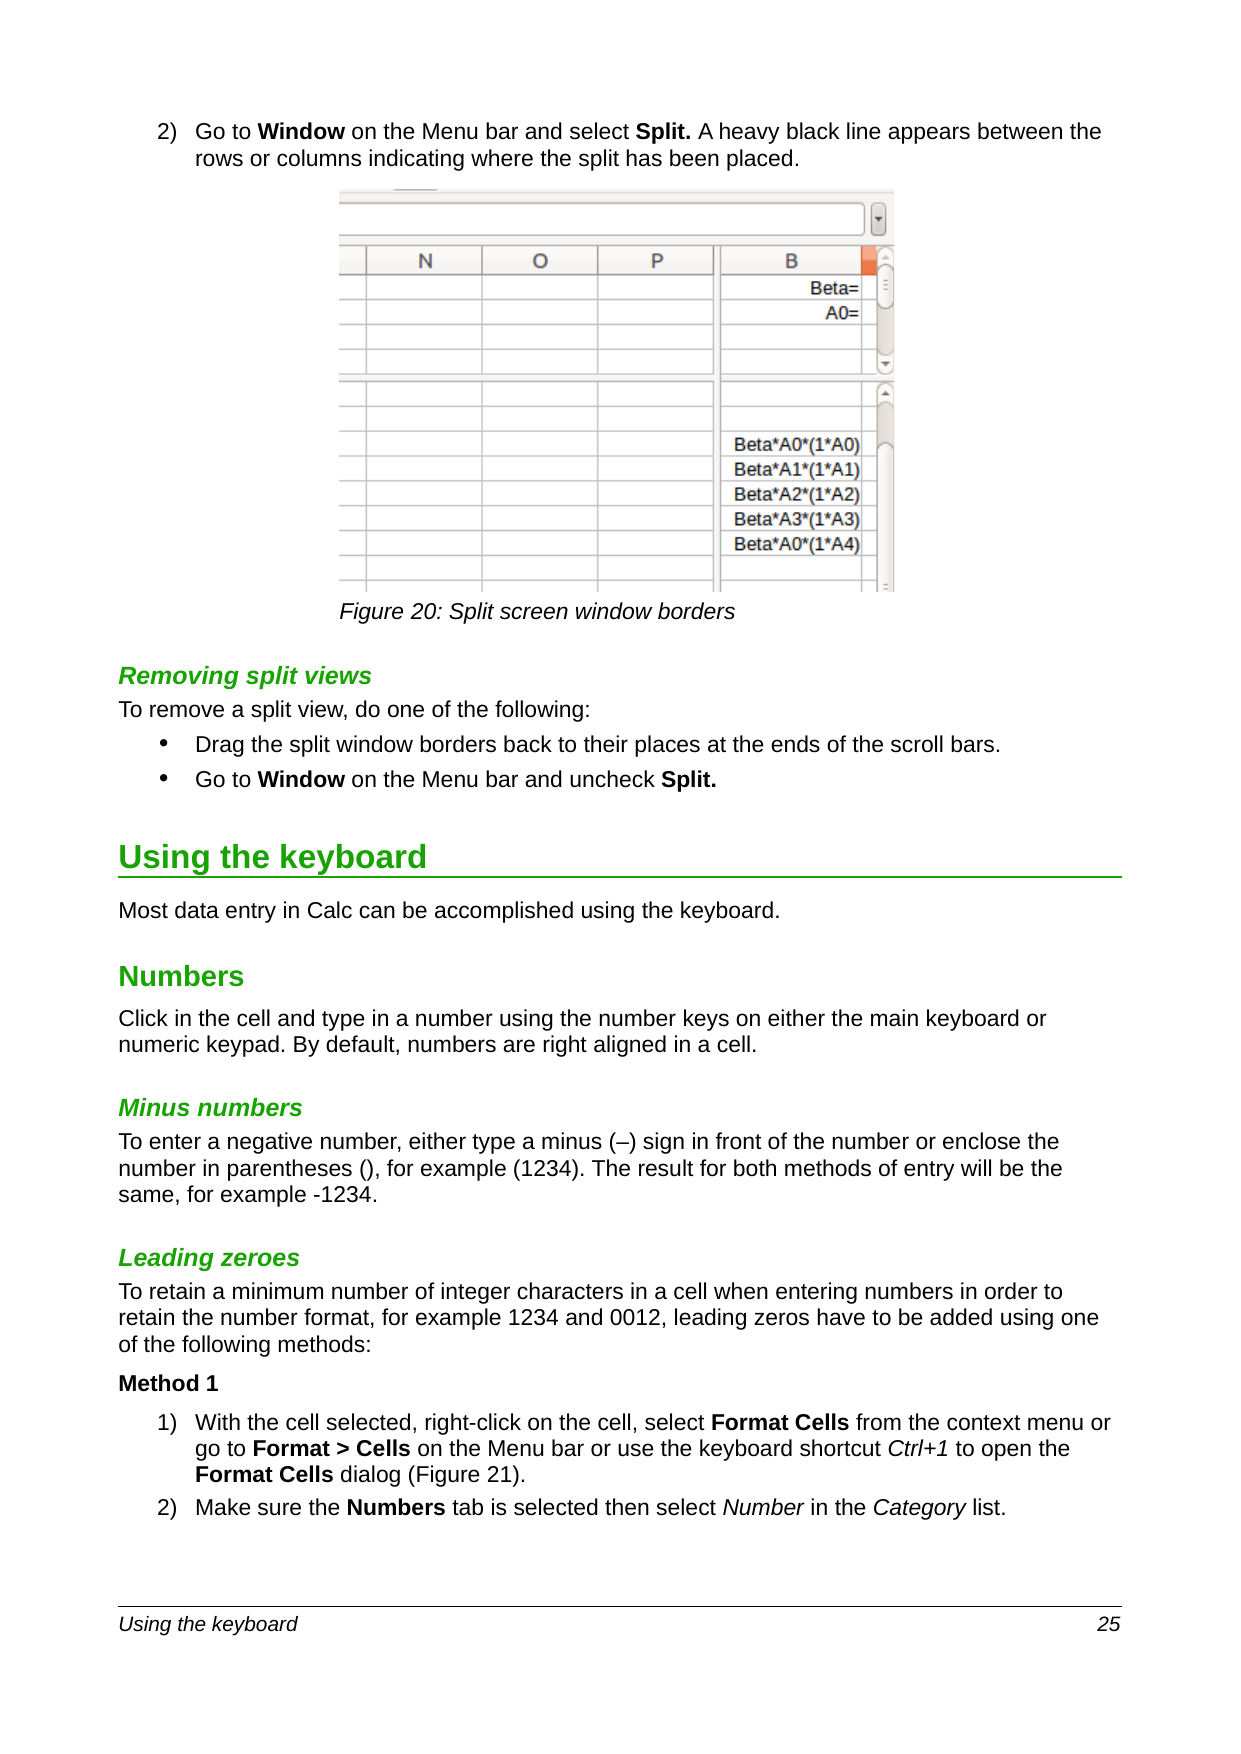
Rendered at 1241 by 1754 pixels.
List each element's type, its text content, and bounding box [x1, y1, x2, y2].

text Figure 20: Split screen window borders [339, 598, 901, 624]
list Make sure the Numbers tab is selected then select Number in the Category list. [177, 1494, 1122, 1520]
text Click in the cell and type in a number using the number keys on either the main keyboard or numeric keypad. By default, numbers are right aligned in a cell. [118, 1005, 1122, 1057]
list With the cell selected, right-click on the cell, select Format Cells from the context menu or go to Format > Cells on the Menu bar or use the keyboard shortcut Ctrl+1 to open the Format Cells dialog (Figure 21). [177, 1408, 1122, 1487]
list Go to Window on the Menu bar and uncheck Split. [156, 764, 1122, 793]
list Drag the split window borders back to their places at the ends of the scroll bars. [156, 729, 1122, 758]
text To retain a minimum number of integer characters in a cell when entering numbers in order to retain the number format, for example 1234 and 0012, leading zeros have to be added using one of the following methods: [118, 1278, 1122, 1357]
text To enter a negative number, either type a minus (–) sign in front of the number or enclose the number in parentheses (), for example (1234). The result for both methods of entry will be the same, for example -1234. [118, 1128, 1122, 1207]
text Most data entry in Calc can be accomplished using the keyboard. [118, 897, 1122, 923]
subtitle Numbers [118, 959, 1122, 992]
subtitle Removing split views [118, 661, 1122, 689]
subtitle Using the keyboard [118, 838, 1122, 876]
subtitle Leading zeroes [118, 1243, 1122, 1272]
subtitle Minus numbers [118, 1093, 1122, 1122]
text Method 1 [118, 1369, 1122, 1396]
list To remove a split view, do one of the following: [118, 696, 1122, 722]
picture [339, 189, 895, 592]
list Go to Window on the Menu bar and select Split. A heavy black line appears between the rows or columns indicating where the split has been placed. [177, 118, 1122, 171]
